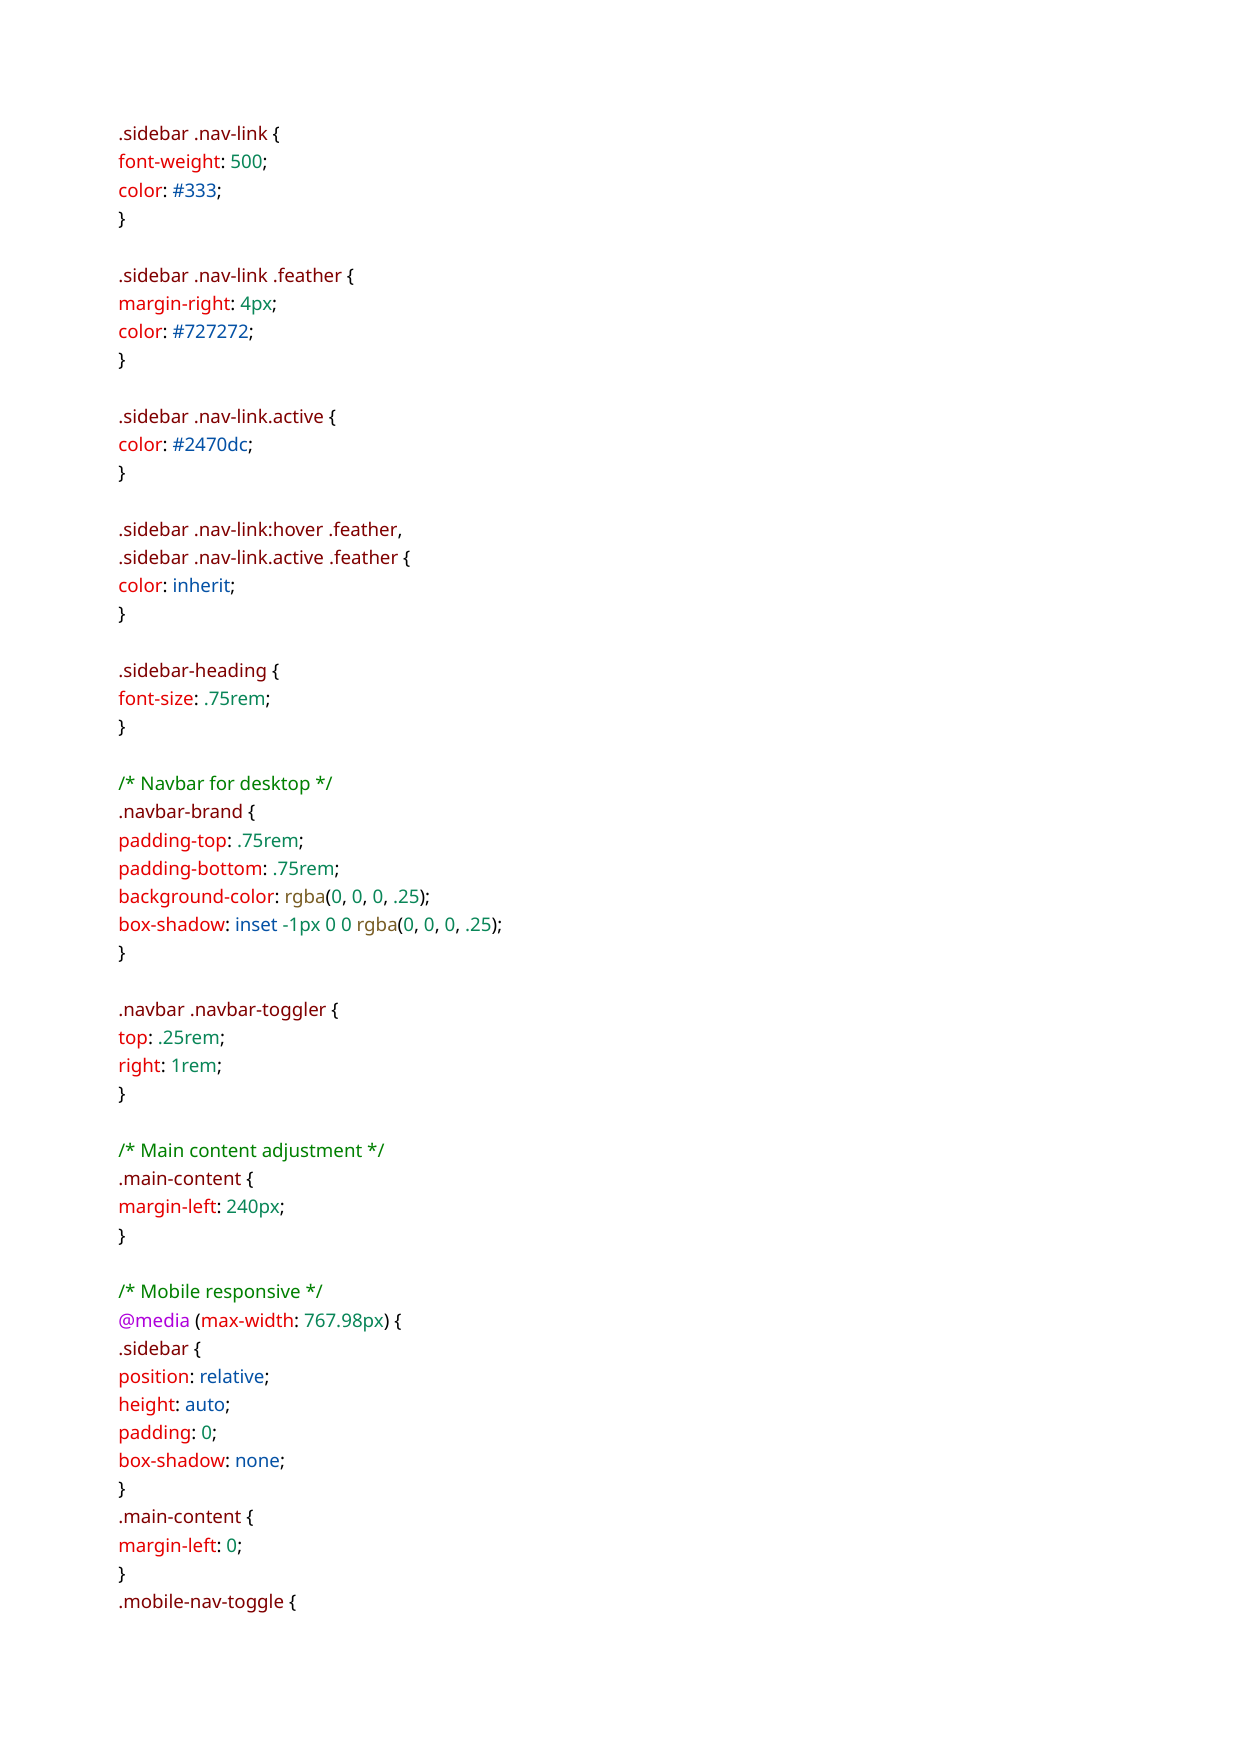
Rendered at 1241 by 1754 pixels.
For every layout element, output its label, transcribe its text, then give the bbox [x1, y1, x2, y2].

text right: 1rem; [118, 1050, 1122, 1078]
text .main-content { [118, 1163, 1122, 1191]
text color: #333; [118, 174, 1122, 202]
text position: relative; [118, 1361, 1122, 1389]
text } [118, 202, 1122, 231]
text padding: 0; [118, 1417, 1122, 1445]
text } [118, 457, 1122, 485]
text top: .25rem; [118, 1022, 1122, 1050]
text } [118, 711, 1122, 739]
text .navbar-brand { [118, 796, 1122, 824]
text .sidebar .nav-link.active { [118, 401, 1122, 429]
text margin-left: 0; [118, 1529, 1122, 1557]
text /* Main content adjustment */ [118, 1135, 1122, 1163]
text } [118, 344, 1122, 372]
text /* Navbar for desktop */ [118, 768, 1122, 796]
text /* Mobile responsive */ [118, 1276, 1122, 1304]
text margin-left: 240px; [118, 1191, 1122, 1219]
text color: #727272; [118, 316, 1122, 344]
text } [118, 1078, 1122, 1106]
text color: #2470dc; [118, 429, 1122, 457]
text .sidebar .nav-link.active .feather { [118, 542, 1122, 570]
text @media (max-width: 767.98px) { [118, 1304, 1122, 1332]
text font-weight: 500; [118, 146, 1122, 174]
text padding-top: .75rem; [118, 824, 1122, 852]
text .sidebar .nav-link .feather { [118, 259, 1122, 287]
text margin-right: 4px; [118, 287, 1122, 316]
text background-color: rgba(0, 0, 0, .25); [118, 881, 1122, 909]
text .sidebar .nav-link:hover .feather, [118, 514, 1122, 542]
text } [118, 937, 1122, 965]
text .navbar .navbar-toggler { [118, 994, 1122, 1022]
text .sidebar-heading { [118, 655, 1122, 683]
text .sidebar { [118, 1332, 1122, 1361]
text .mobile-nav-toggle { [118, 1586, 1122, 1614]
text font-size: .75rem; [118, 683, 1122, 711]
text } [118, 1473, 1122, 1501]
text } [118, 1219, 1122, 1247]
text .sidebar .nav-link { [118, 118, 1122, 146]
text box-shadow: none; [118, 1445, 1122, 1473]
text color: inherit; [118, 570, 1122, 598]
text .main-content { [118, 1501, 1122, 1529]
text box-shadow: inset -1px 0 0 rgba(0, 0, 0, .25); [118, 909, 1122, 937]
text } [118, 1557, 1122, 1586]
text } [118, 598, 1122, 626]
text height: auto; [118, 1389, 1122, 1417]
text padding-bottom: .75rem; [118, 852, 1122, 881]
